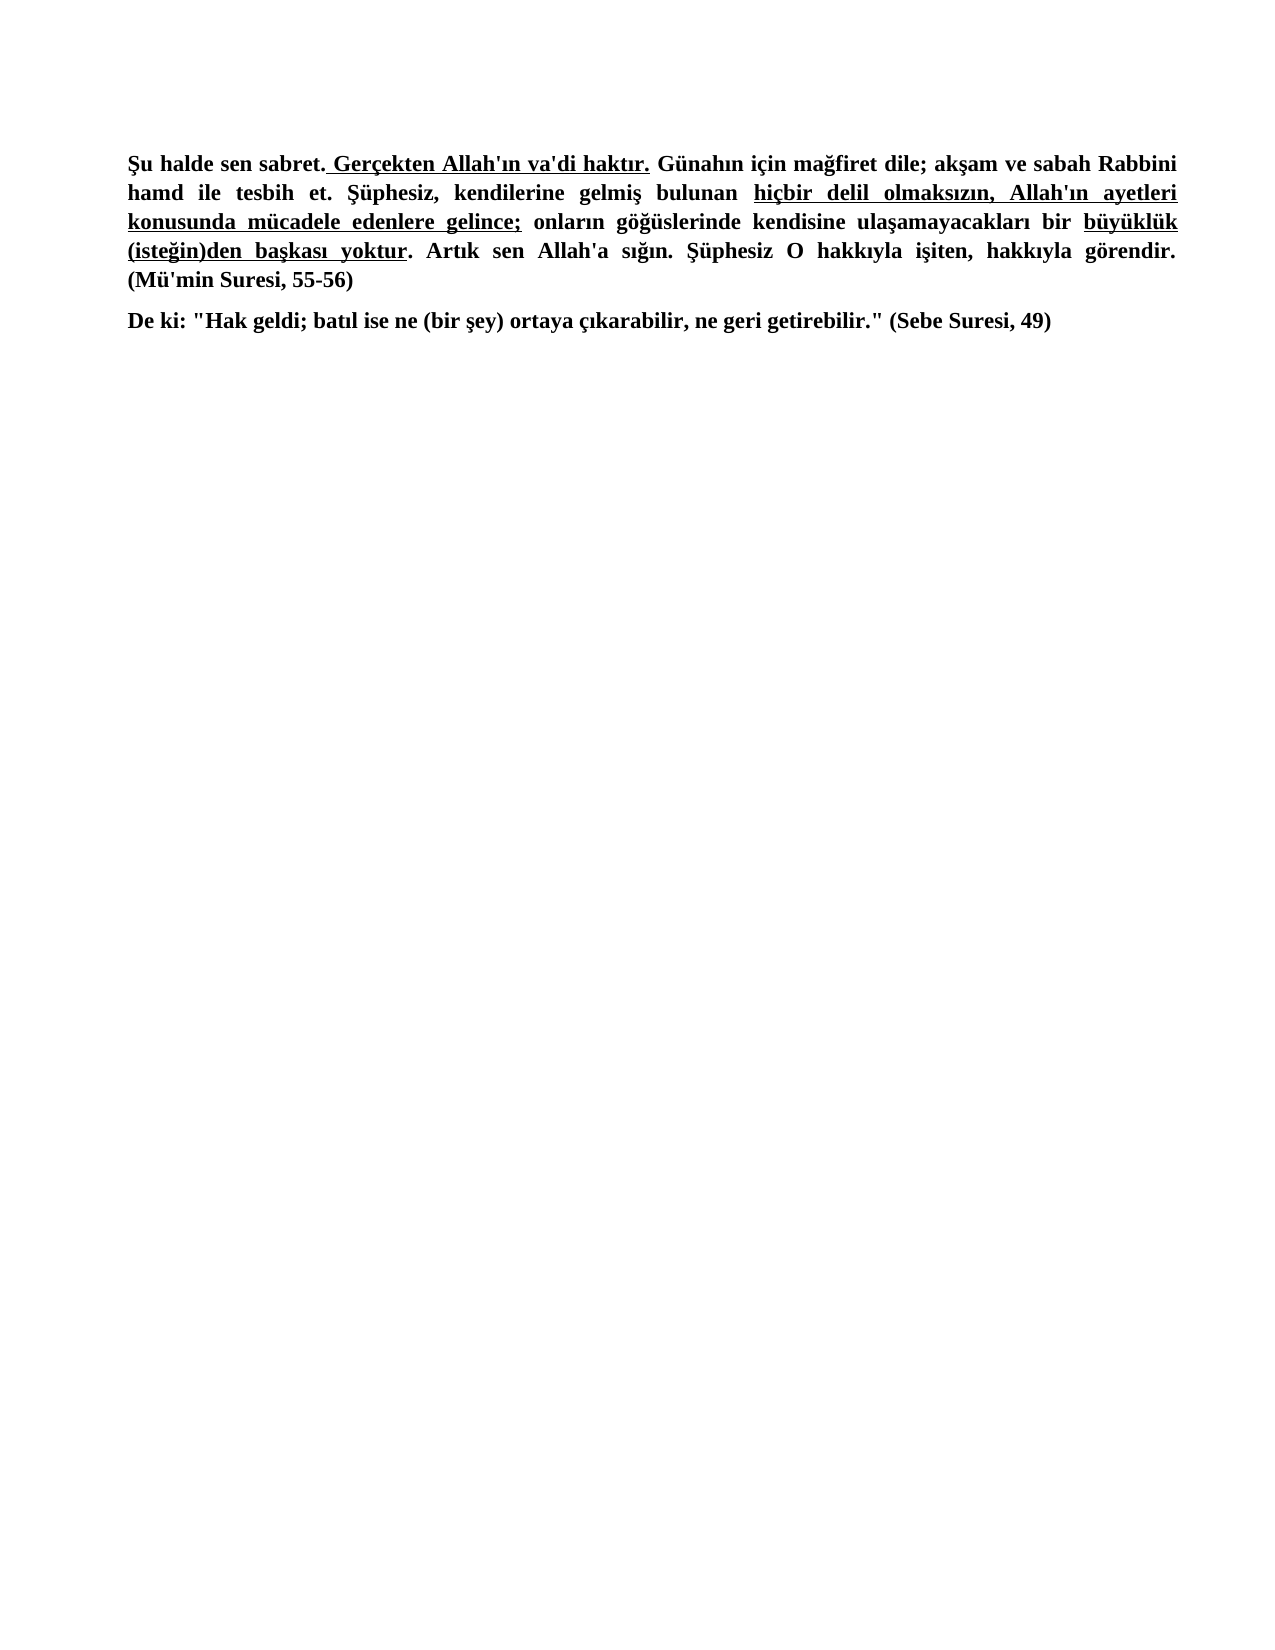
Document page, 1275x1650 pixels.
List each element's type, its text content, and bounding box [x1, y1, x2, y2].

text De ki: "Hak geldi; batıl ise ne (bir şey) ortaya çıkarabilir, ne geri getirebilir." (Sebe Suresi, 49) [127, 307, 1177, 334]
text Şu halde sen sabret. Gerçekten Allah'ın va'di haktır. Günahın için mağfiret dile; akşam ve sabah Rabbini hamd ile tesbih et. Şüphesiz, kendilerine gelmiş bulunan hiçbir delil olmaksızın, Allah'ın ayetleri konusunda mücadele edenlere gelince; onların göğüslerinde kendisine ulaşamayacakları bir büyüklük (isteğin)den başkası yoktur. Artık sen Allah'a sığın. Şüphesiz O hakkıyla işiten, hakkıyla görendir. (Mü'min Suresi, 55-56) [127, 150, 1177, 292]
